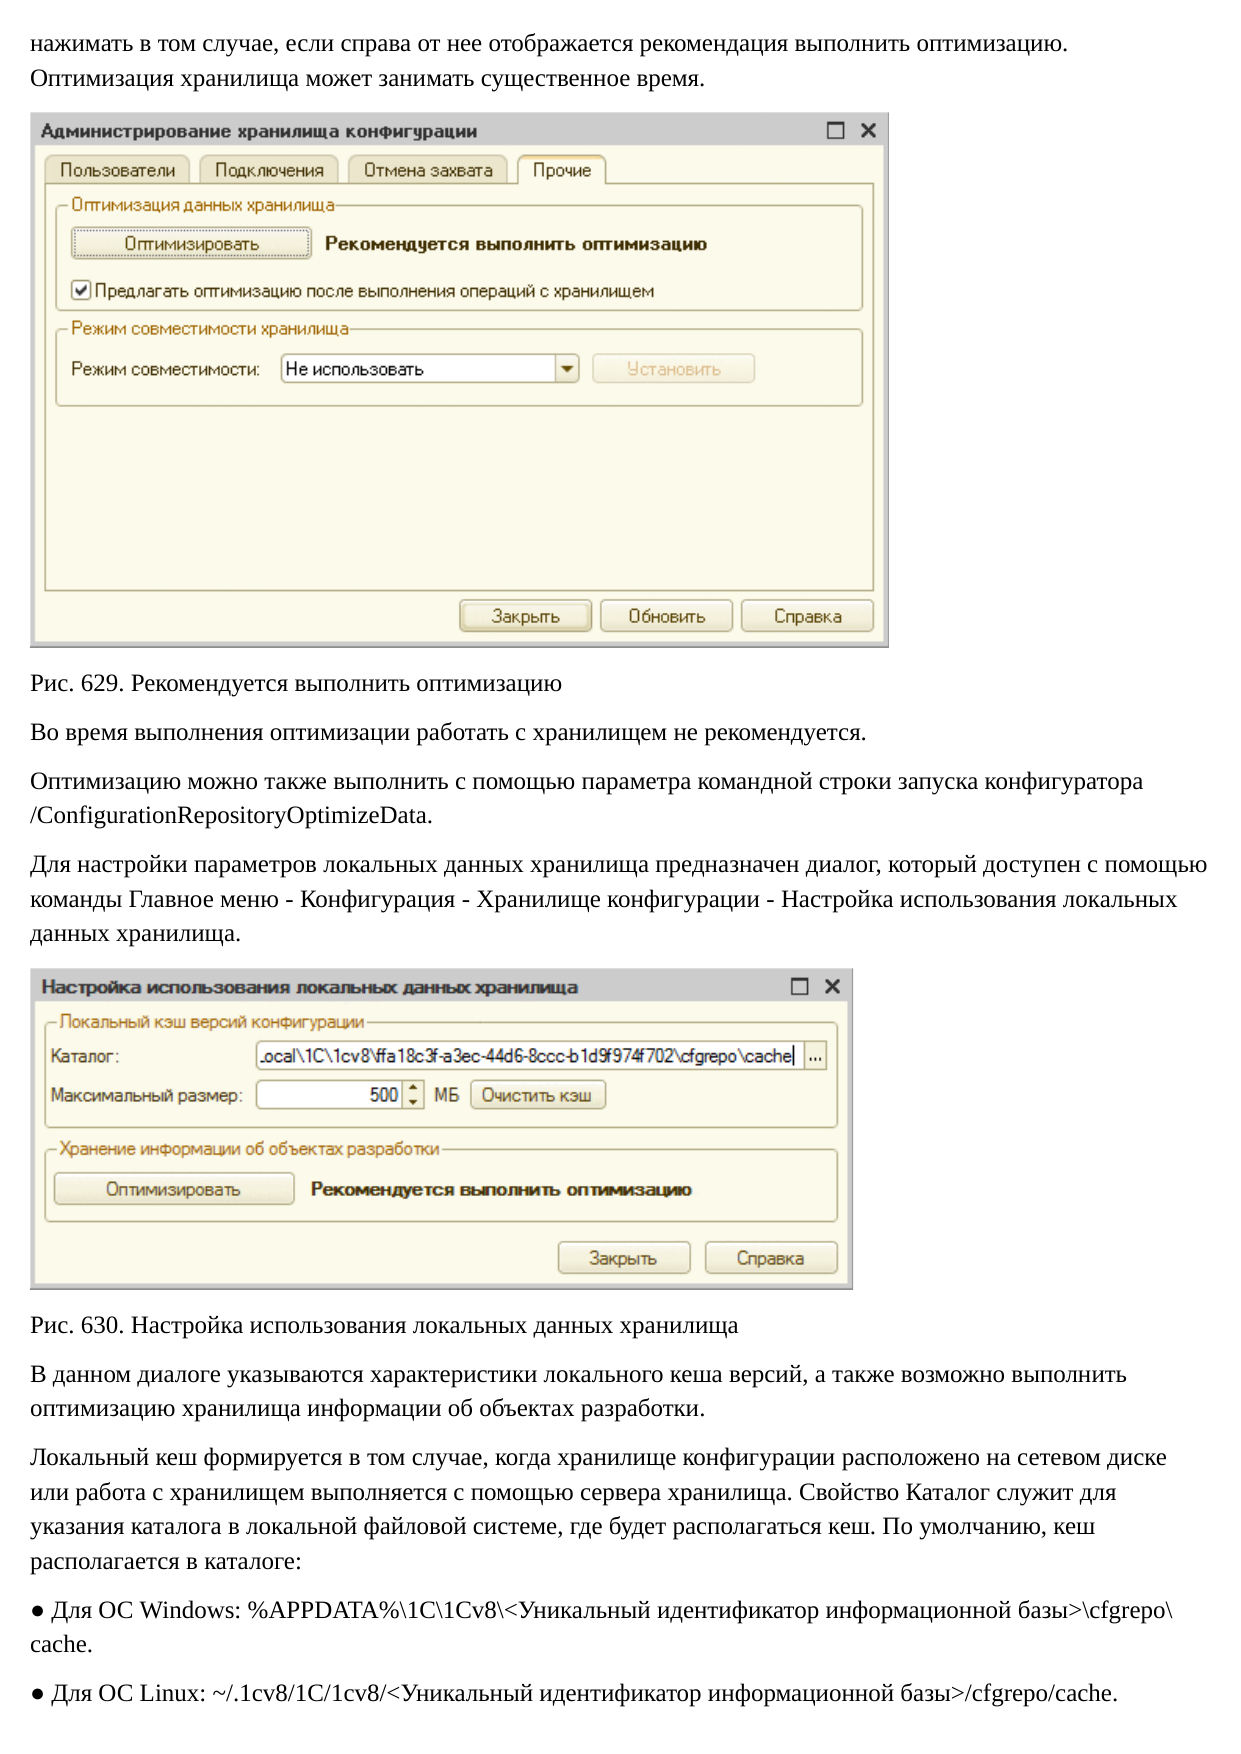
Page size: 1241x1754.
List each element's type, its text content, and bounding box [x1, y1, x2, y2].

picture [29, 111, 889, 648]
text Во время выполнения оптимизации работать с хранилищем не рекомендуется. [30, 717, 1211, 746]
picture [29, 967, 854, 1290]
text В данном диалоге указываются характеристики локального кеша версий, а также возможно выполнить оптимизацию хранилища информации об объектах разработки. [30, 1359, 1211, 1422]
text Для настройки параметров локальных данных хранилища предназначен диалог, который доступен с помощью команды Главное меню ‑ Конфигурация ‑ Хранилище конфигурации ‑ Настройка использования локальных данных хранилища. [30, 849, 1211, 947]
text Рис. 630. Настройка использования локальных данных хранилища [30, 1310, 1211, 1338]
text ● Для ОС Windows: %APPDATA%\1C\1Cv8\<Уникальный идентификатор информационной базы>\cfgrepo\cache. [30, 1595, 1211, 1658]
text Рис. 629. Рекомендуется выполнить оптимизацию [30, 668, 1211, 697]
text нажимать в том случае, если справа от нее отображается рекомендация выполнить оптимизацию. Оптимизация хранилища может занимать существенное время. [30, 28, 1211, 91]
text Локальный кеш формируется в том случае, когда хранилище конфигурации расположено на сетевом диске или работа с хранилищем выполняется с помощью сервера хранилища. Свойство Каталог служит для указания каталога в локальной файловой системе, где будет располагаться кеш. По умолчанию, кеш располагается в каталоге: [30, 1442, 1211, 1574]
text ● Для ОС Linux: ~/.1cv8/1C/1cv8/<Уникальный идентификатор информационной базы>/cfgrepo/cache. [30, 1678, 1211, 1707]
text Оптимизацию можно также выполнить с помощью параметра командной строки запуска конфигуратора /ConfigurationRepositoryOptimizeData. [30, 766, 1211, 829]
